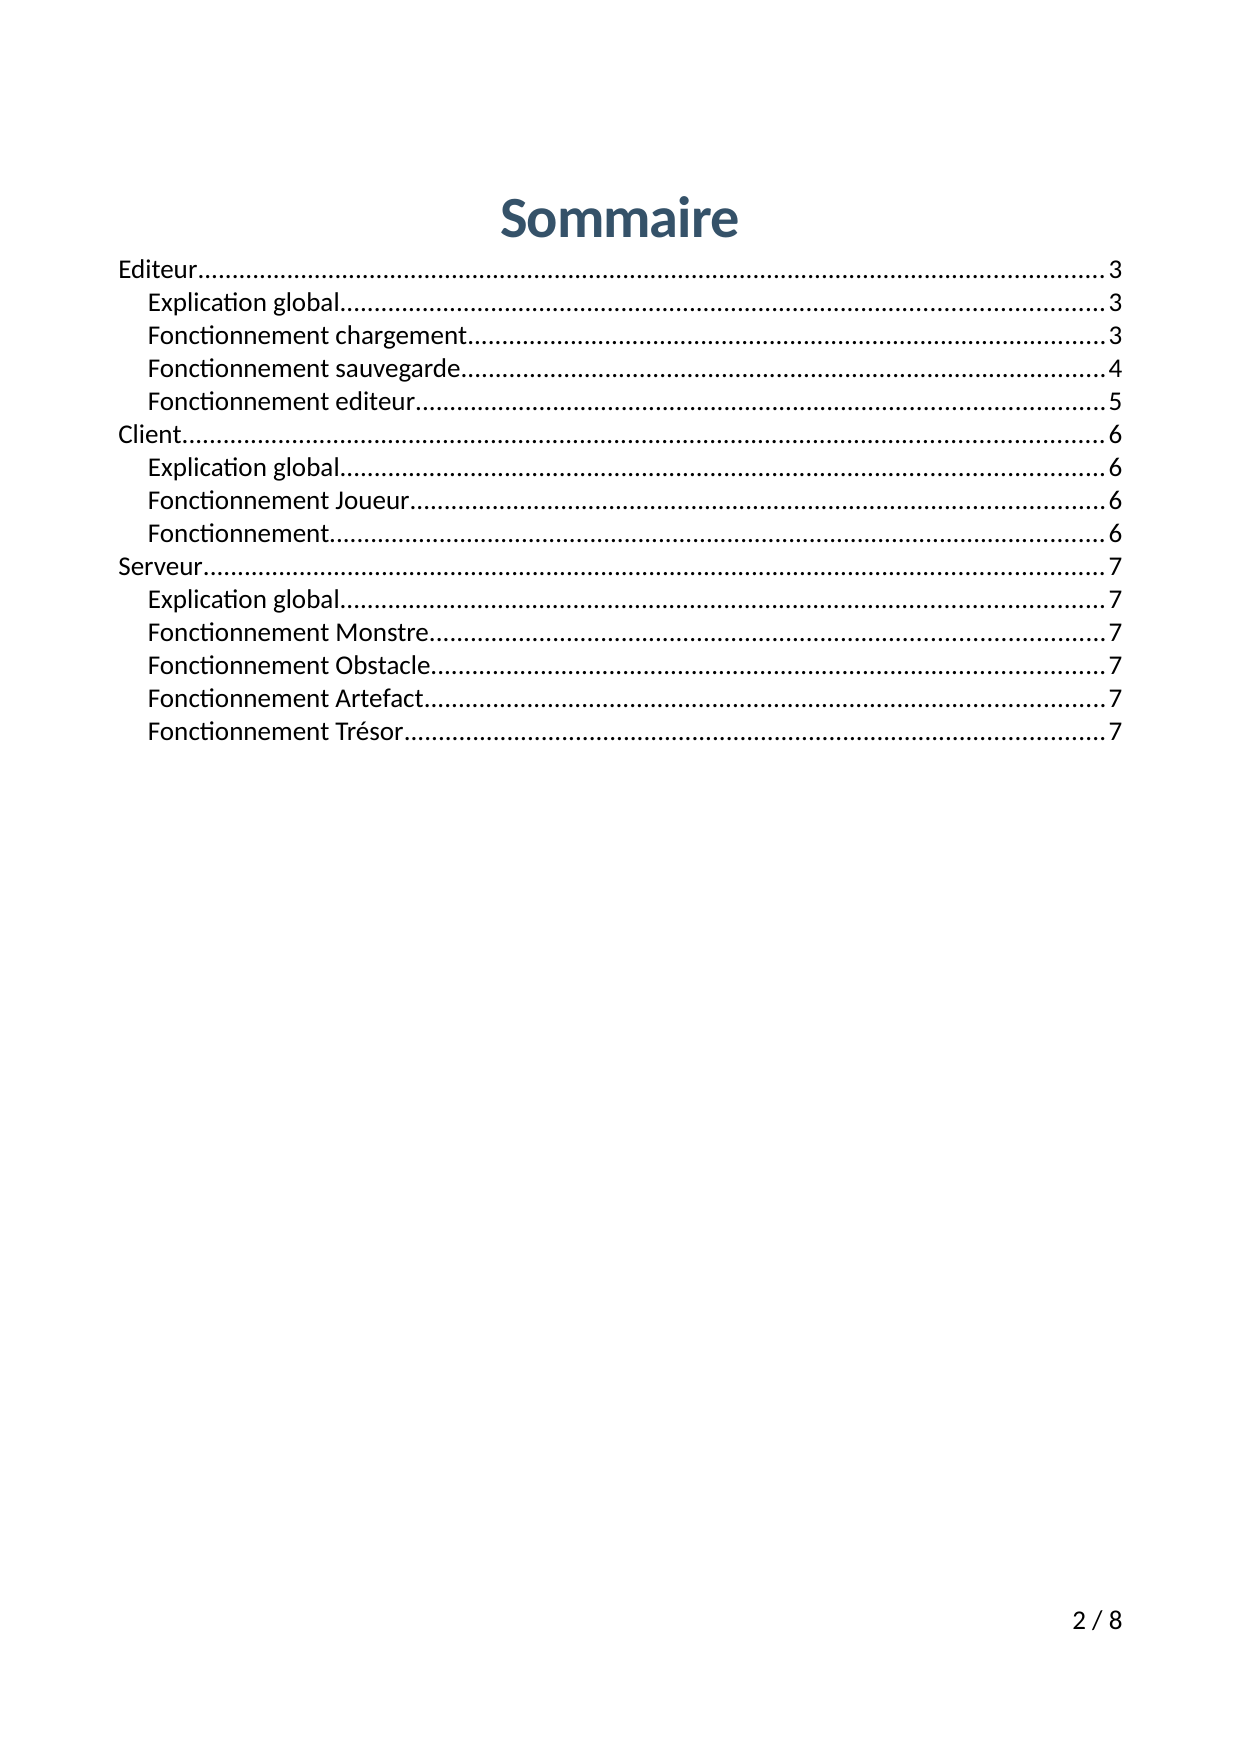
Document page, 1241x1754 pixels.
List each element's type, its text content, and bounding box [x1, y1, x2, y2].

title Sommaire [118, 181, 1122, 252]
text Fonctionnement editeur 5 [148, 384, 1122, 417]
text Client 6 [118, 417, 1122, 450]
text Fonctionnement sauvegarde 4 [148, 351, 1122, 384]
text Serveur 7 [118, 549, 1122, 582]
text Explication global 6 [148, 450, 1122, 483]
text Fonctionnement Artefact 7 [148, 681, 1122, 714]
text Fonctionnement Obstacle 7 [148, 648, 1122, 681]
text Explication global 3 [148, 285, 1122, 318]
text Editeur 3 [118, 252, 1122, 285]
text Fonctionnement 6 [148, 516, 1122, 549]
text Fonctionnement Trésor 7 [148, 714, 1122, 747]
text Fonctionnement Joueur 6 [148, 483, 1122, 516]
text Fonctionnement chargement 3 [148, 318, 1122, 351]
text Fonctionnement Monstre 7 [148, 615, 1122, 648]
text Explication global 7 [148, 582, 1122, 615]
